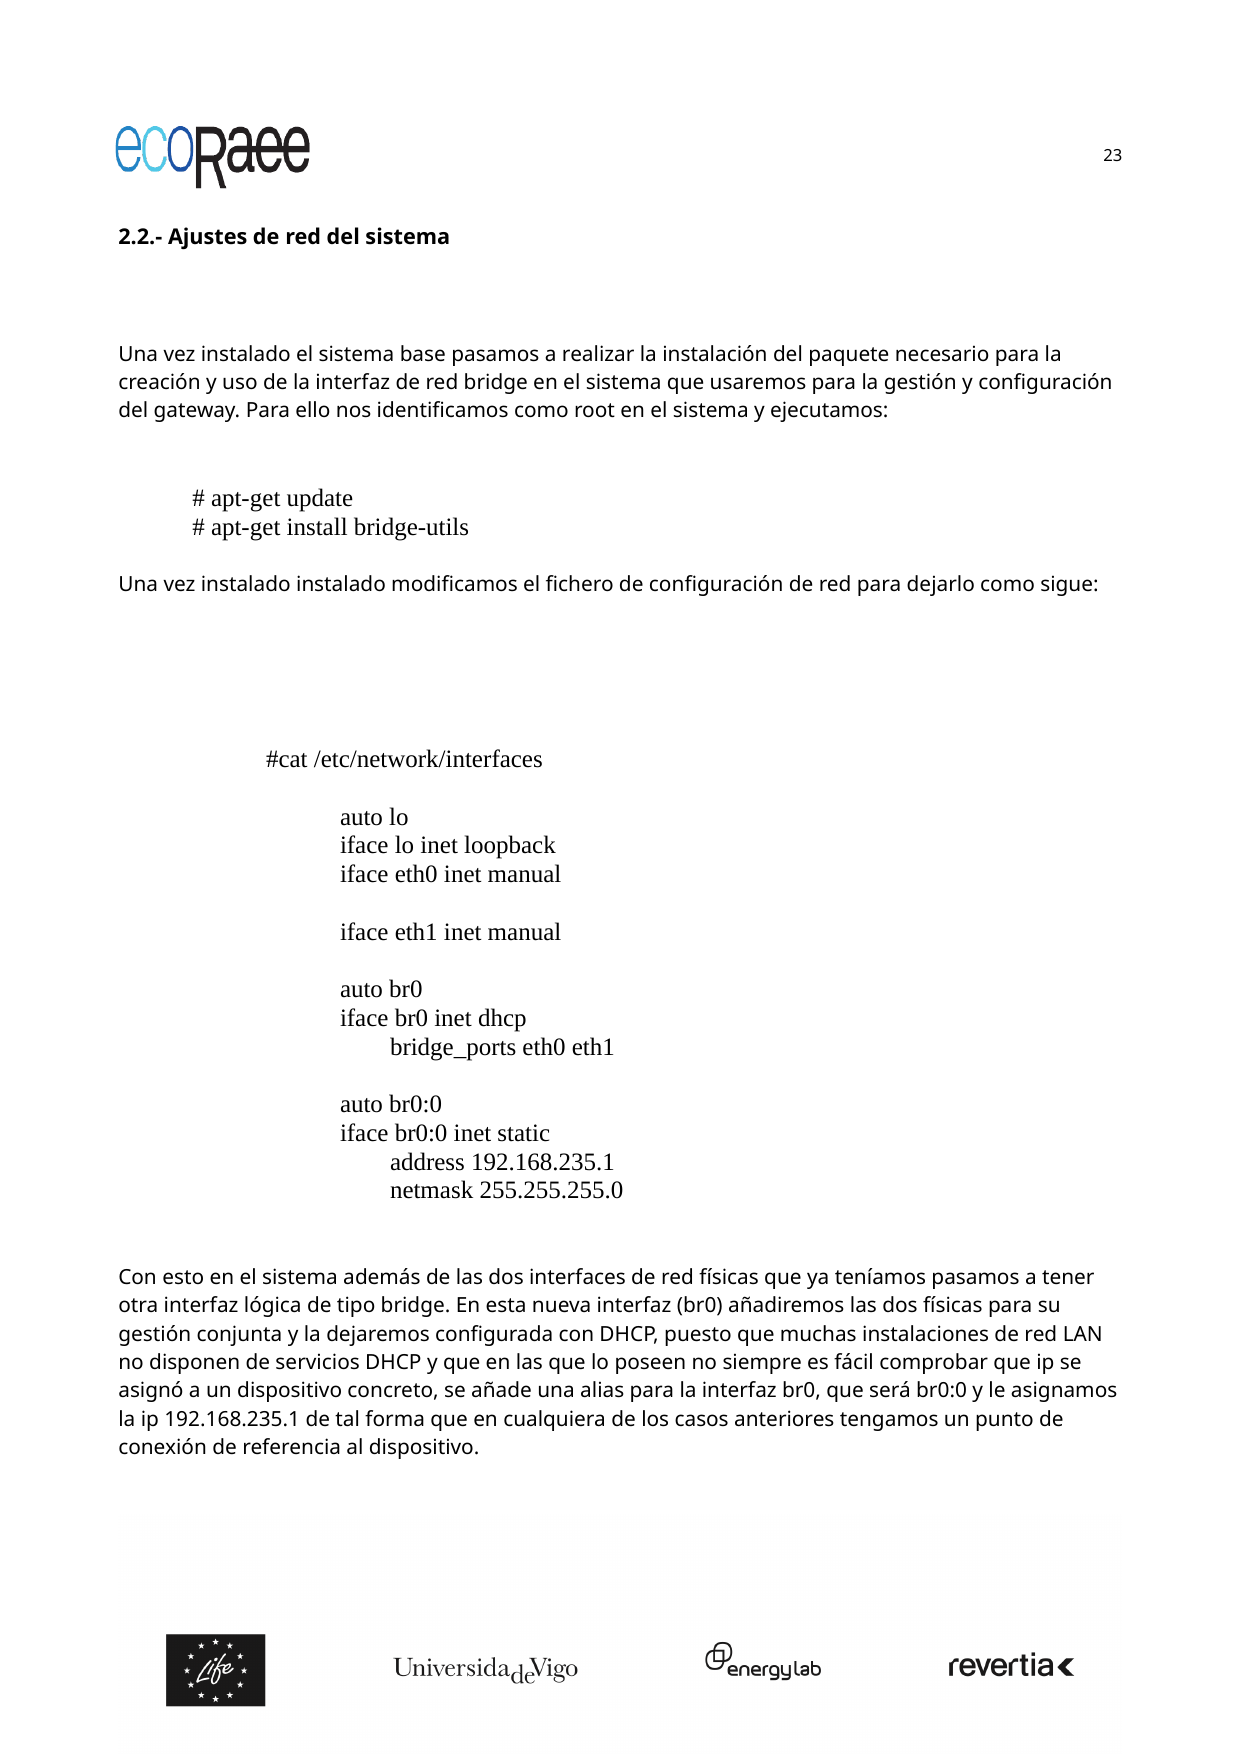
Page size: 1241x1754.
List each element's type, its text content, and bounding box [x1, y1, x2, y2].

text netmask 255.255.255.0 [118, 1176, 1122, 1204]
text #cat /etc/network/interfaces [118, 744, 1122, 773]
text address 192.168.235.1 [118, 1147, 1122, 1176]
text iface eth1 inet manual [118, 917, 1122, 946]
text Una vez instalado el sistema base pasamos a realizar la instalación del paquete necesario para la creación y uso de la interfaz de red bridge en el sistema que usaremos para la gestión y configuración del gateway. Para ello nos identificamos como root en el sistema y ejecutamos: [118, 339, 1122, 424]
text 2.2.- Ajustes de red del sistema [118, 221, 1122, 251]
text # apt-get install bridge-utils [118, 512, 1122, 541]
text iface eth0 inet manual [118, 859, 1122, 888]
text Con esto en el sistema además de las dos interfaces de red físicas que ya teníamos pasamos a tener otra interfaz lógica de tipo bridge. En esta nueva interfaz (br0) añadiremos las dos físicas para su gestión conjunta y la dejaremos configurada con DHCP, puesto que muchas instalaciones de red LAN no disponen de servicios DHCP y que en las que lo poseen no siempre es fácil comprobar que ip se asignó a un dispositivo concreto, se añade una alias para la interfaz br0, que será br0:0 y le asignamos la ip 192.168.235.1 de tal forma que en cualquiera de los casos anteriores tengamos un punto de conexión de referencia al dispositivo. [118, 1262, 1122, 1461]
text auto lo [118, 802, 1122, 831]
text # apt-get update [118, 483, 1122, 512]
text iface br0:0 inet static [118, 1118, 1122, 1147]
text iface br0 inet dhcp [118, 1003, 1122, 1032]
picture [114, 124, 311, 190]
text auto br0 [118, 974, 1122, 1003]
text auto br0:0 [118, 1089, 1122, 1118]
text bridge_ports eth0 eth1 [118, 1032, 1122, 1061]
text Una vez instalado instalado modificamos el fichero de configuración de red para dejarlo como sigue: [118, 569, 1122, 598]
text iface lo inet loopback [118, 831, 1122, 859]
picture [118, 1514, 1123, 1754]
